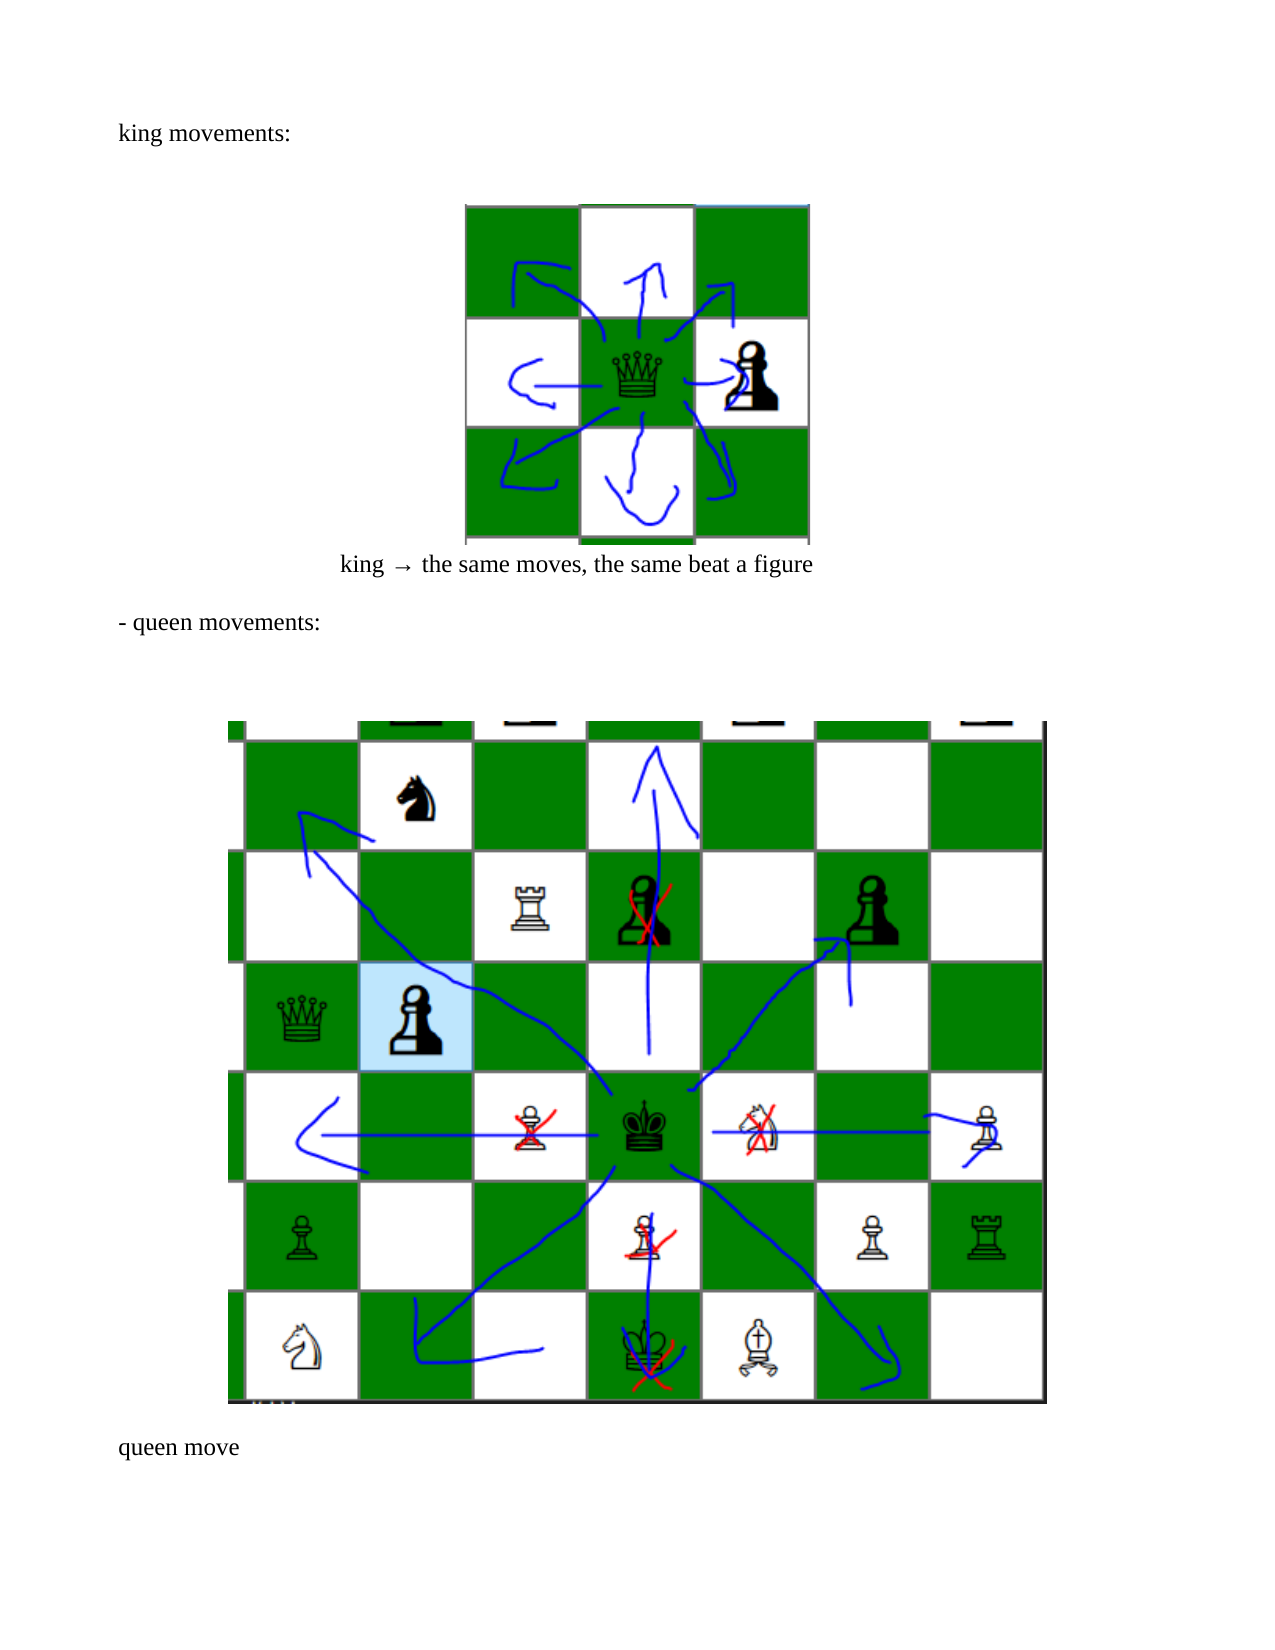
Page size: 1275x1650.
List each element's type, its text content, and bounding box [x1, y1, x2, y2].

text king movements: [118, 118, 1157, 147]
text - queen movements: [118, 607, 1157, 636]
text queen move [118, 1432, 1157, 1461]
picture [228, 721, 1047, 1404]
text king → the same moves, the same beat a figure [118, 549, 1157, 578]
picture [464, 204, 811, 545]
